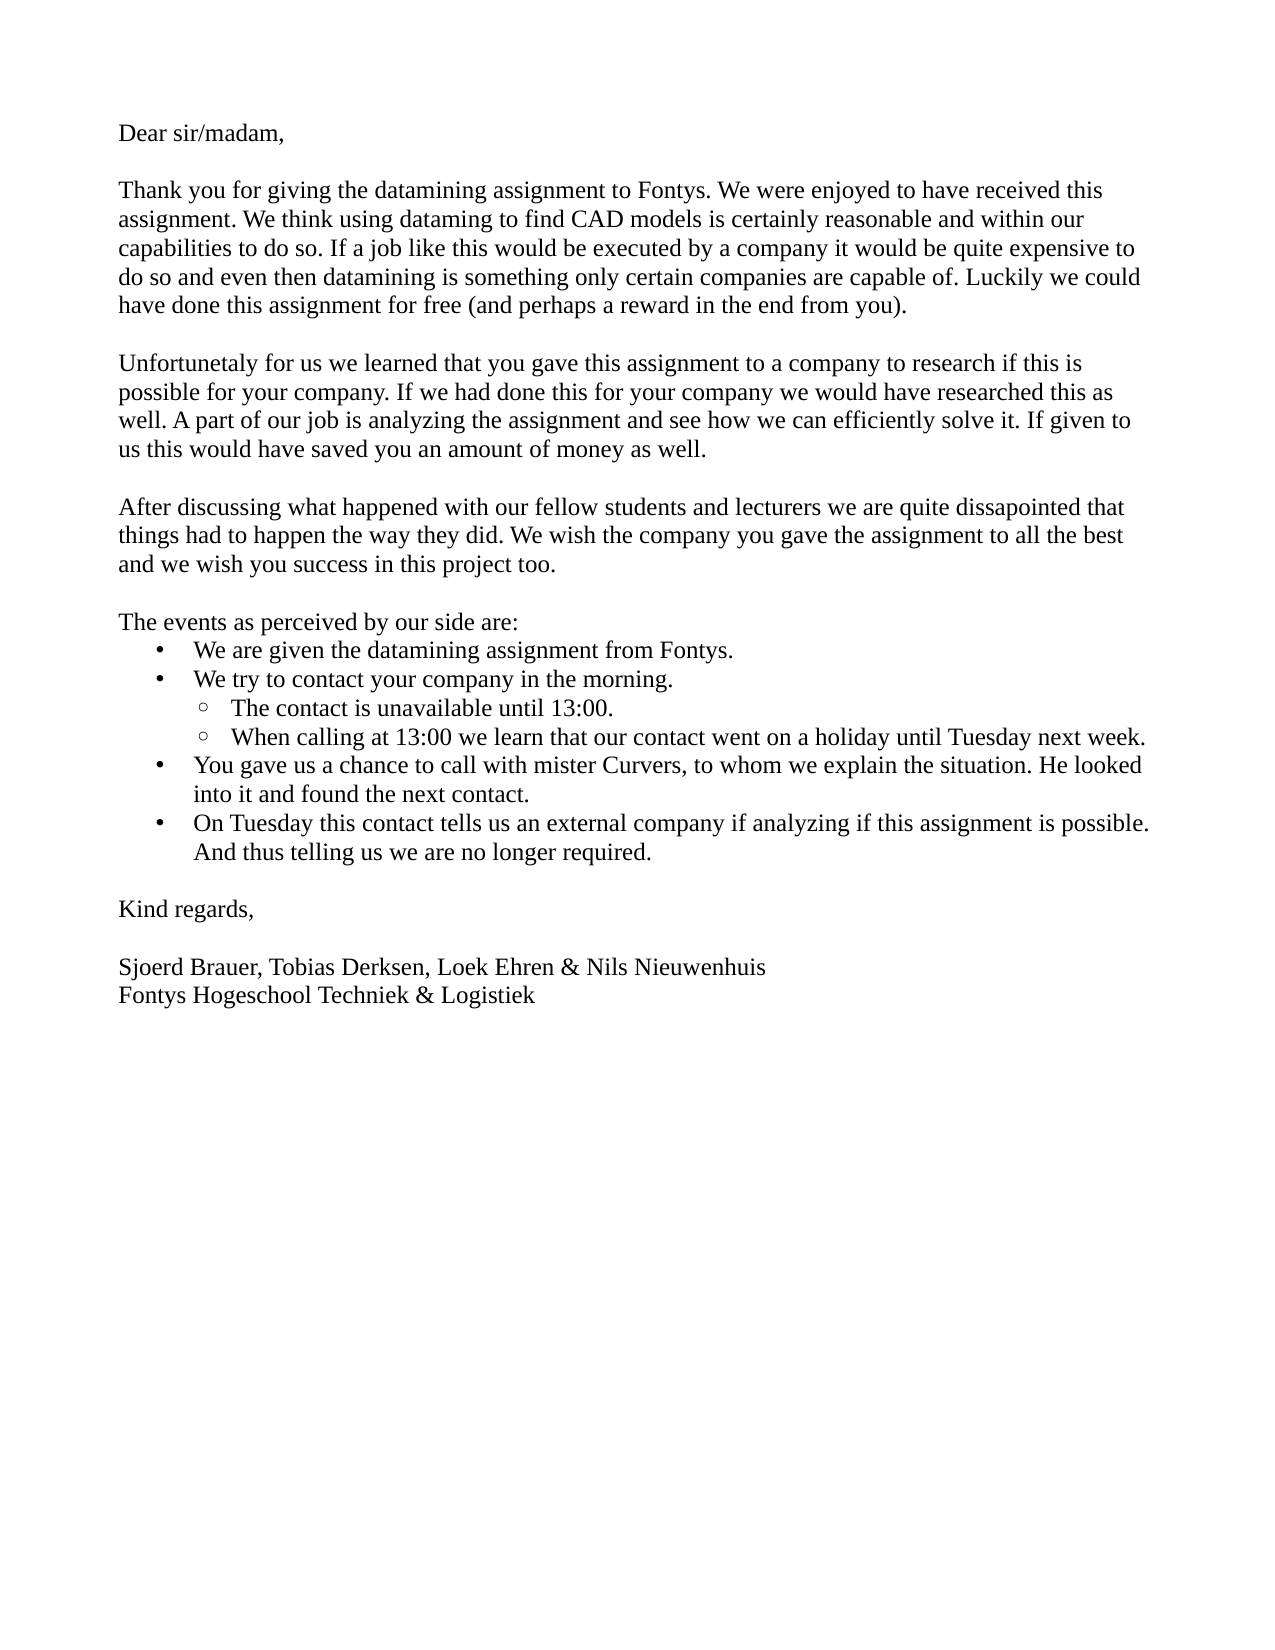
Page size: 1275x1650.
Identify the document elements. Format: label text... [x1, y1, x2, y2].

text Thank you for giving the datamining assignment to Fontys. We were enjoyed to have received this assignment. We think using dataming to find CAD models is certainly reasonable and within our capabilities to do so. If a job like this would be executed by a company it would be quite expensive to do so and even then datamining is something only certain companies are capable of. Luckily we could have done this assignment for free (and perhaps a reward in the end from you). [118, 176, 1157, 319]
text Dear sir/madam, [118, 118, 1157, 147]
list You gave us a chance to call with mister Curvers, to whom we explain the situation. He looked into it and found the next contact. [156, 751, 1157, 808]
text Unfortunetaly for us we learned that you gave this assignment to a company to research if this is possible for your company. If we had done this for your company we would have researched this as well. A part of our job is analyzing the assignment and see how we can efficiently solve it. If given to us this would have saved you an amount of money as well. [118, 348, 1157, 463]
list We try to contact your company in the morning. [156, 664, 1157, 693]
list When calling at 13:00 we learn that our contact went on a holiday until Tuesday next week. [193, 722, 1157, 751]
list We are given the datamining assignment from Fontys. [156, 636, 1157, 664]
list The contact is unavailable until 13:00. [193, 693, 1157, 722]
text Kind regards, [118, 894, 1157, 923]
list On Tuesday this contact tells us an external company if analyzing if this assignment is possible. And thus telling us we are no longer required. [156, 808, 1157, 866]
text After discussing what happened with our fellow students and lecturers we are quite dissapointed that things had to happen the way they did. We wish the company you gave the assignment to all the best and we wish you success in this project too. [118, 492, 1157, 578]
text The events as perceived by our side are: [118, 607, 1157, 636]
text Sjoerd Brauer, Tobias Derksen, Loek Ehren & Nils Nieuwenhuis [118, 952, 1157, 981]
text Fontys Hogeschool Techniek & Logistiek [118, 981, 1157, 1009]
